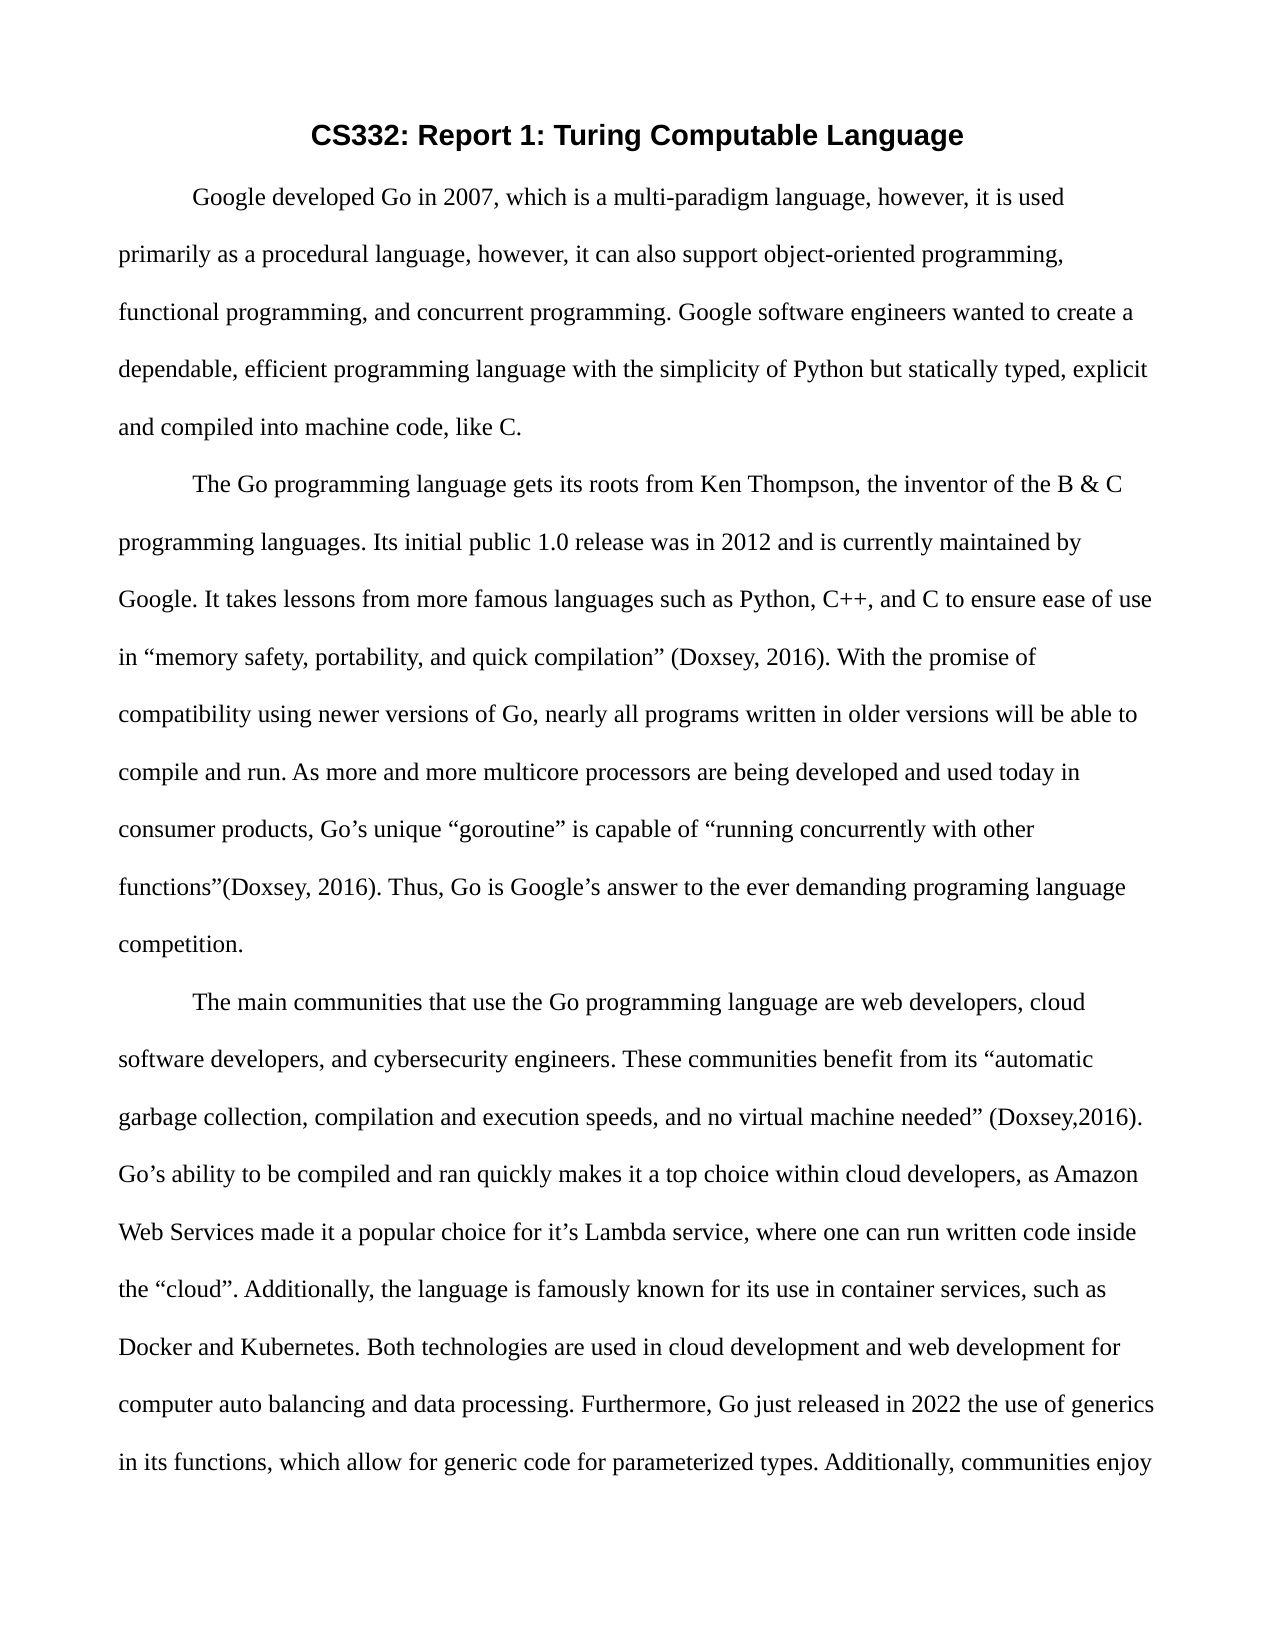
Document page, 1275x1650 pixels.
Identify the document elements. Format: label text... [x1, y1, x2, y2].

text The main communities that use the Go programming language are web developers, cloud software developers, and cybersecurity engineers. These communities benefit from its “automatic garbage collection, compilation and execution speeds, and no virtual machine needed” (Doxsey,2016). Go’s ability to be compiled and ran quickly makes it a top choice within cloud developers, as Amazon Web Services made it a popular choice for it’s Lambda service, where one can run written code inside the “cloud”. Additionally, the language is famously known for its use in container services, such as Docker and Kubernetes. Both technologies are used in cloud development and web development for computer auto balancing and data processing. Furthermore, Go just released in 2022 the use of generics in its functions, which allow for generic code for parameterized types. Additionally, communities enjoy [118, 987, 1157, 1475]
text Google developed Go in 2007, which is a multi-paradigm language, however, it is used primarily as a procedural language, however, it can also support object-oriented programming, functional programming, and concurrent programming. Google software engineers wanted to create a dependable, efficient programming language with the simplicity of Python but statically typed, explicit and compiled into machine code, like C. [118, 182, 1157, 440]
text The Go programming language gets its roots from Ken Thompson, the inventor of the B & C programming languages. Its initial public 1.0 release was in 2012 and is currently maintained by Google. It takes lessons from more famous languages such as Python, C++, and C to ensure ease of use in “memory safety, portability, and quick compilation” (Doxsey, 2016). With the promise of compatibility using newer versions of Go, nearly all programs written in older versions will be able to compile and run. As more and more multicore processors are being developed and used today in consumer products, Go’s unique “goroutine” is capable of “running concurrently with other functions”(Doxsey, 2016). Thus, Go is Google’s answer to the ever demanding programing language competition. [118, 469, 1157, 958]
